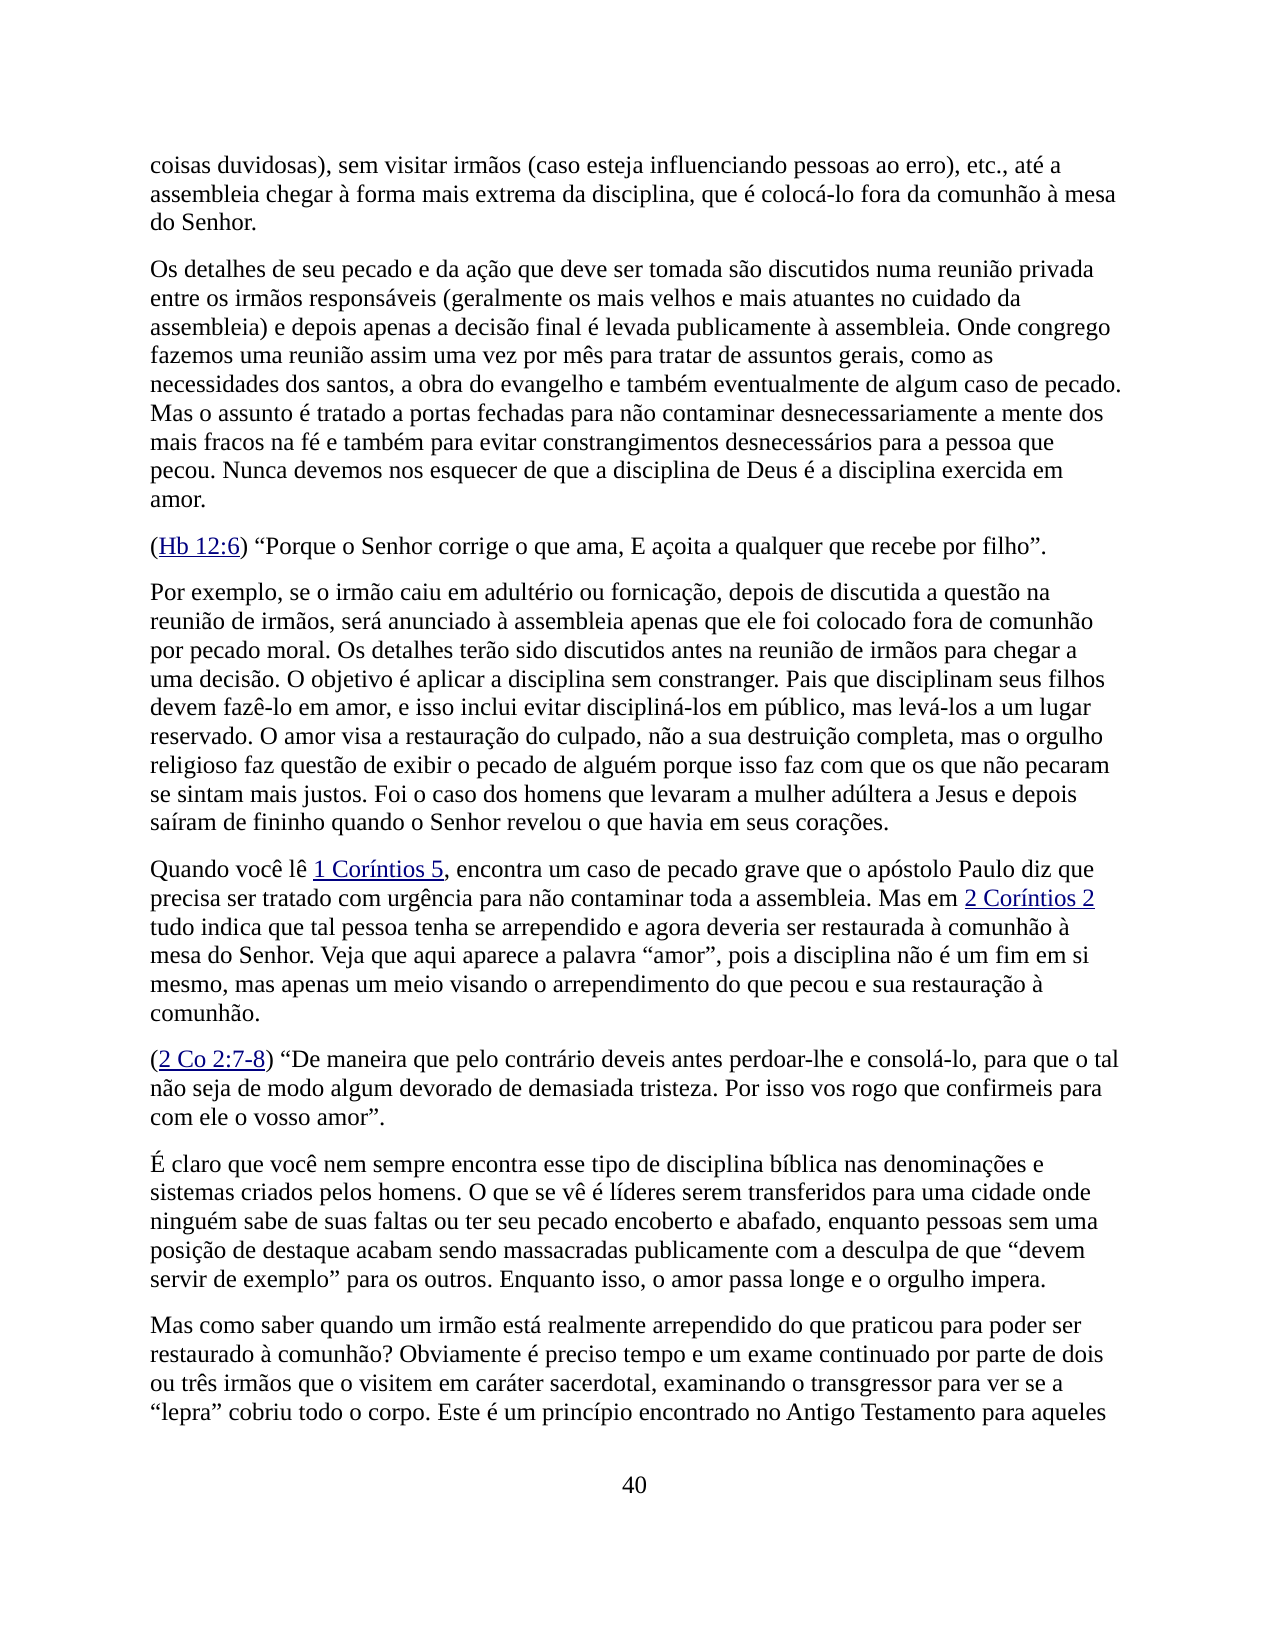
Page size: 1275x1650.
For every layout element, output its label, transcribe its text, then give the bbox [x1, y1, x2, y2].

text (Hb 12:6) “Porque o Senhor corrige o que ama, E açoita a qualquer que recebe por filho”. [150, 531, 1125, 559]
text Quando você lê 1 Coríntios 5, encontra um caso de pecado grave que o apóstolo Paulo diz que precisa ser tratado com urgência para não contaminar toda a assembleia. Mas em 2 Coríntios 2 tudo indica que tal pessoa tenha se arrependido e agora deveria ser restaurada à comunhão à mesa do Senhor. Veja que aqui aparece a palavra “amor”, pois a disciplina não é um fim em si mesmo, mas apenas um meio visando o arrependimento do que pecou e sua restauração à comunhão. [150, 854, 1125, 1027]
text É claro que você nem sempre encontra esse tipo de disciplina bíblica nas denominações e sistemas criados pelos homens. O que se vê é líderes serem transferidos para uma cidade onde ninguém sabe de suas faltas ou ter seu pecado encoberto e abafado, enquanto pessoas sem uma posição de destaque acabam sendo massacradas publicamente com a desculpa de que “devem servir de exemplo” para os outros. Enquanto isso, o amor passa longe e o orgulho impera. [150, 1149, 1125, 1292]
text Mas como saber quando um irmão está realmente arrependido do que praticou para poder ser restaurado à comunhão? Obviamente é preciso tempo e um exame continuado por parte de dois ou três irmãos que o visitem em caráter sacerdotal, examinando o transgressor para ver se a “lepra” cobriu todo o corpo. Este é um princípio encontrado no Antigo Testamento para aqueles [150, 1310, 1125, 1425]
text Os detalhes de seu pecado e da ação que deve ser tomada são discutidos numa reunião privada entre os irmãos responsáveis (geralmente os mais velhos e mais atuantes no cuidado da assembleia) e depois apenas a decisão final é levada publicamente à assembleia. Onde congrego fazemos uma reunião assim uma vez por mês para tratar de assuntos gerais, como as necessidades dos santos, a obra do evangelho e também eventualmente de algum caso de pecado. Mas o assunto é tratado a portas fechadas para não contaminar desnecessariamente a mente dos mais fracos na fé e também para evitar constrangimentos desnecessários para a pessoa que pecou. Nunca devemos nos esquecer de que a disciplina de Deus é a disciplina exercida em amor. [150, 254, 1125, 513]
text Por exemplo, se o irmão caiu em adultério ou fornicação, depois de discutida a questão na reunião de irmãos, será anunciado à assembleia apenas que ele foi colocado fora de comunhão por pecado moral. Os detalhes terão sido discutidos antes na reunião de irmãos para chegar a uma decisão. O objetivo é aplicar a disciplina sem constranger. Pais que disciplinam seus filhos devem fazê-lo em amor, e isso inclui evitar discipliná-los em público, mas levá-los a um lugar reservado. O amor visa a restauração do culpado, não a sua destruição completa, mas o orgulho religioso faz questão de exibir o pecado de alguém porque isso faz com que os que não pecaram se sintam mais justos. Foi o caso dos homens que levaram a mulher adúltera a Jesus e depois saíram de fininho quando o Senhor revelou o que havia em seus corações. [150, 577, 1125, 836]
text coisas duvidosas), sem visitar irmãos (caso esteja influenciando pessoas ao erro), etc., até a assembleia chegar à forma mais extrema da disciplina, que é colocá-lo fora da comunhão à mesa do Senhor. [150, 150, 1125, 236]
text (2 Co 2:7-8) “De maneira que pelo contrário deveis antes perdoar-lhe e consolá-lo, para que o tal não seja de modo algum devorado de demasiada tristeza. Por isso vos rogo que confirmeis para com ele o vosso amor”. [150, 1044, 1125, 1131]
